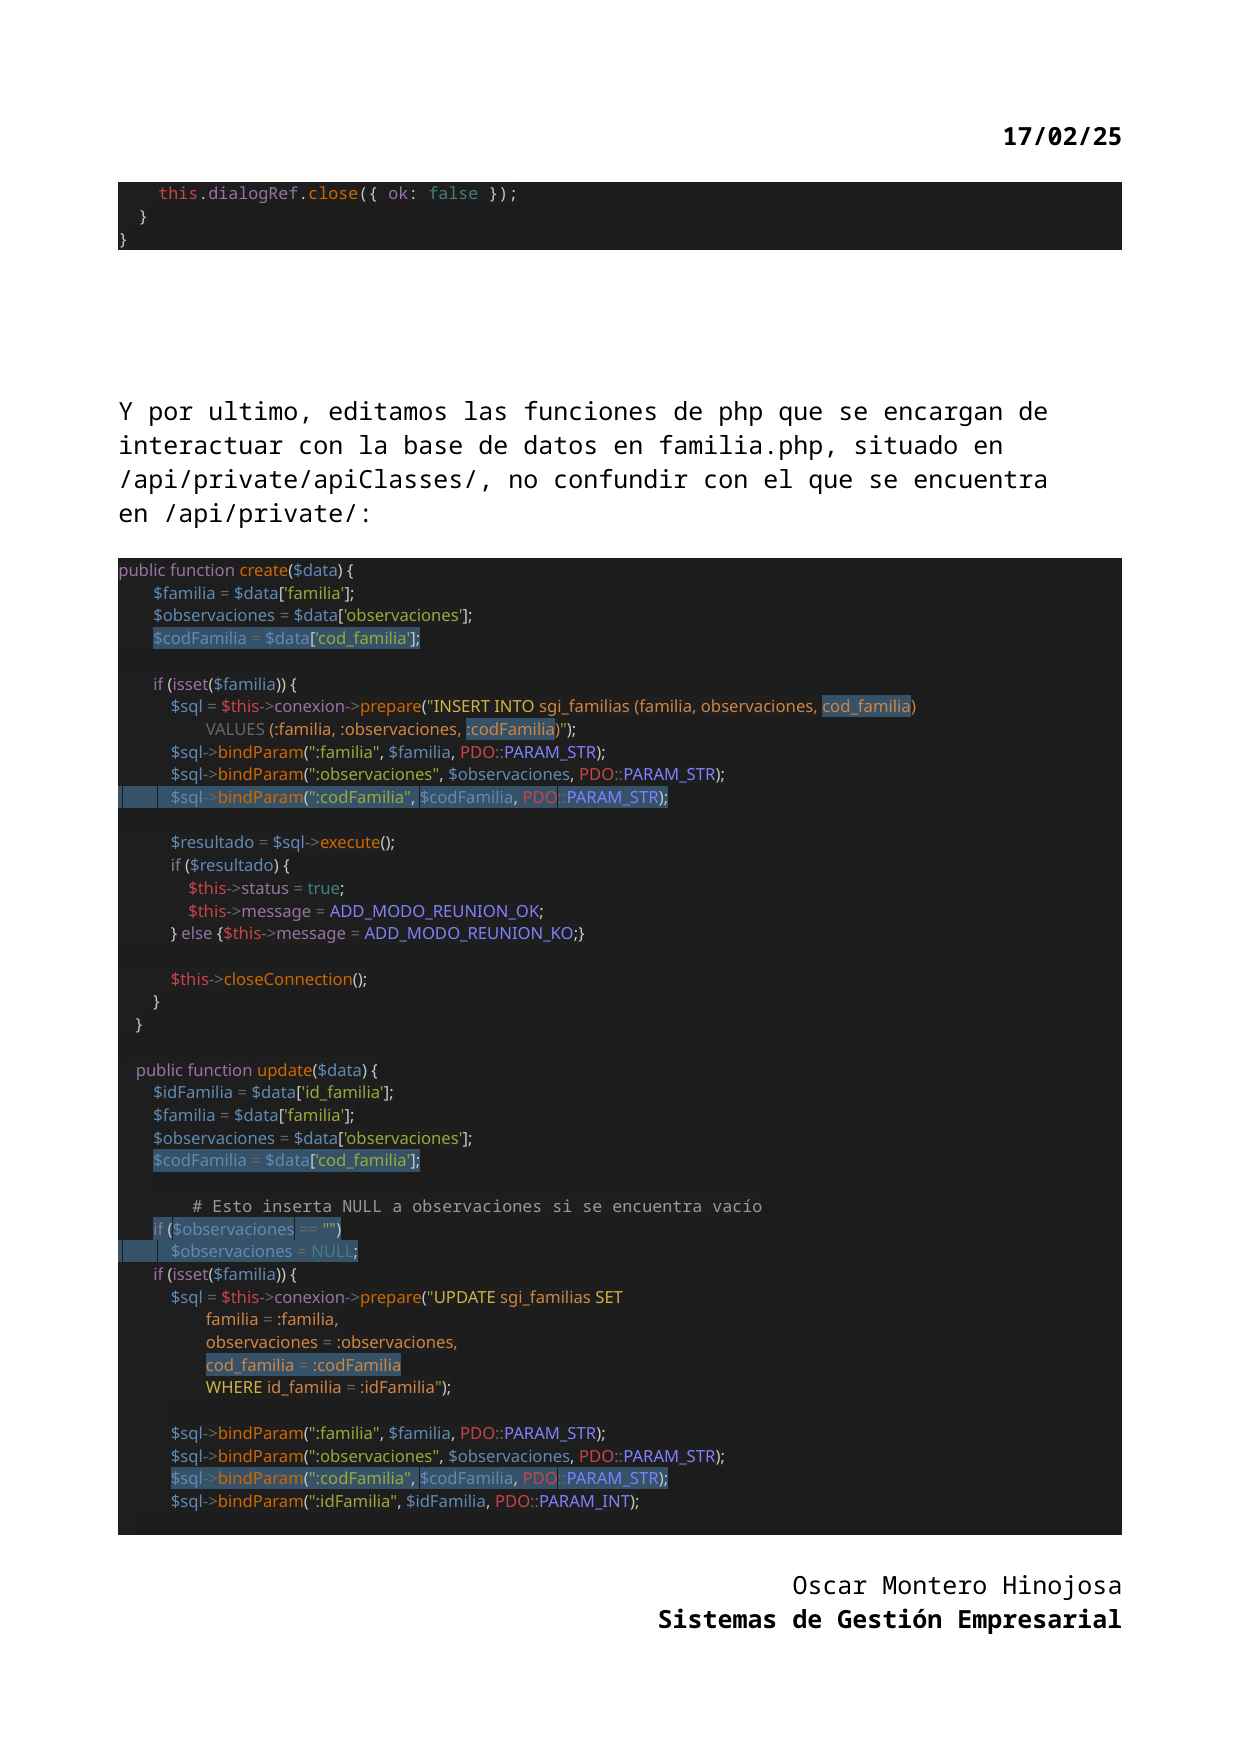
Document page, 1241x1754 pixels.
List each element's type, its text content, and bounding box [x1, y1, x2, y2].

text $sql->bindParam(":idFamilia", $idFamilia, PDO::PARAM_INT); [118, 1489, 1122, 1512]
text $idFamilia = $data['id_familia']; [118, 1081, 1122, 1103]
text this.dialogRef.close({ ok: false }); [118, 182, 1122, 204]
text $sql->bindParam(":codFamilia", $codFamilia, PDO::PARAM_STR); [118, 786, 1122, 808]
text $sql->bindParam(":codFamilia", $codFamilia, PDO::PARAM_STR); [118, 1467, 1122, 1489]
text $sql->bindParam(":observaciones", $observaciones, PDO::PARAM_STR); [118, 1444, 1122, 1467]
text familia = :familia, [118, 1308, 1122, 1331]
text # Esto inserta NULL a observaciones si se encuentra vacío [118, 1194, 1122, 1217]
text $codFamilia = $data['cod_familia']; [118, 627, 1122, 649]
text cod_familia = :codFamilia [118, 1353, 1122, 1376]
text $this->message = ADD_MODO_REUNION_OK; [118, 899, 1122, 922]
text $this->status = true; [118, 876, 1122, 899]
text $sql = $this->conexion->prepare("INSERT INTO sgi_familias (familia, observaciones, cod_familia) [118, 695, 1122, 717]
text $this->closeConnection(); [118, 967, 1122, 990]
text $sql->bindParam(":familia", $familia, PDO::PARAM_STR); [118, 740, 1122, 763]
text WHERE id_familia = :idFamilia"); [118, 1376, 1122, 1399]
text } [118, 990, 1122, 1013]
text $observaciones = $data['observaciones']; [118, 1126, 1122, 1149]
text $codFamilia = $data['cod_familia']; [118, 1149, 1122, 1172]
text Y por ultimo, editamos las funciones de php que se encargan de interactuar con la base de datos en familia.php, situado en /api/private/apiClasses/, no confundir con el que se encuentra en /api/private/: [118, 393, 1122, 530]
text $sql->bindParam(":observaciones", $observaciones, PDO::PARAM_STR); [118, 763, 1122, 786]
text $familia = $data['familia']; [118, 1103, 1122, 1126]
text } [118, 227, 1122, 250]
text $observaciones = $data['observaciones']; [118, 604, 1122, 627]
text } [118, 204, 1122, 227]
text if (isset($familia)) { [118, 1262, 1122, 1285]
text observaciones = :observaciones, [118, 1331, 1122, 1353]
text if ($observaciones == "") [118, 1217, 1122, 1240]
text public function update($data) { [118, 1058, 1122, 1081]
text } [118, 1013, 1122, 1035]
text $observaciones = NULL; [118, 1240, 1122, 1262]
text $sql = $this->conexion->prepare("UPDATE sgi_familias SET [118, 1285, 1122, 1308]
text } else {$this->message = ADD_MODO_REUNION_KO;} [118, 922, 1122, 944]
text if ($resultado) { [118, 854, 1122, 876]
text $sql->bindParam(":familia", $familia, PDO::PARAM_STR); [118, 1421, 1122, 1444]
text $resultado = $sql->execute(); [118, 831, 1122, 854]
text VALUES (:familia, :observaciones, :codFamilia)"); [118, 717, 1122, 740]
text public function create($data) { [118, 558, 1122, 581]
text $familia = $data['familia']; [118, 581, 1122, 604]
text if (isset($familia)) { [118, 672, 1122, 695]
